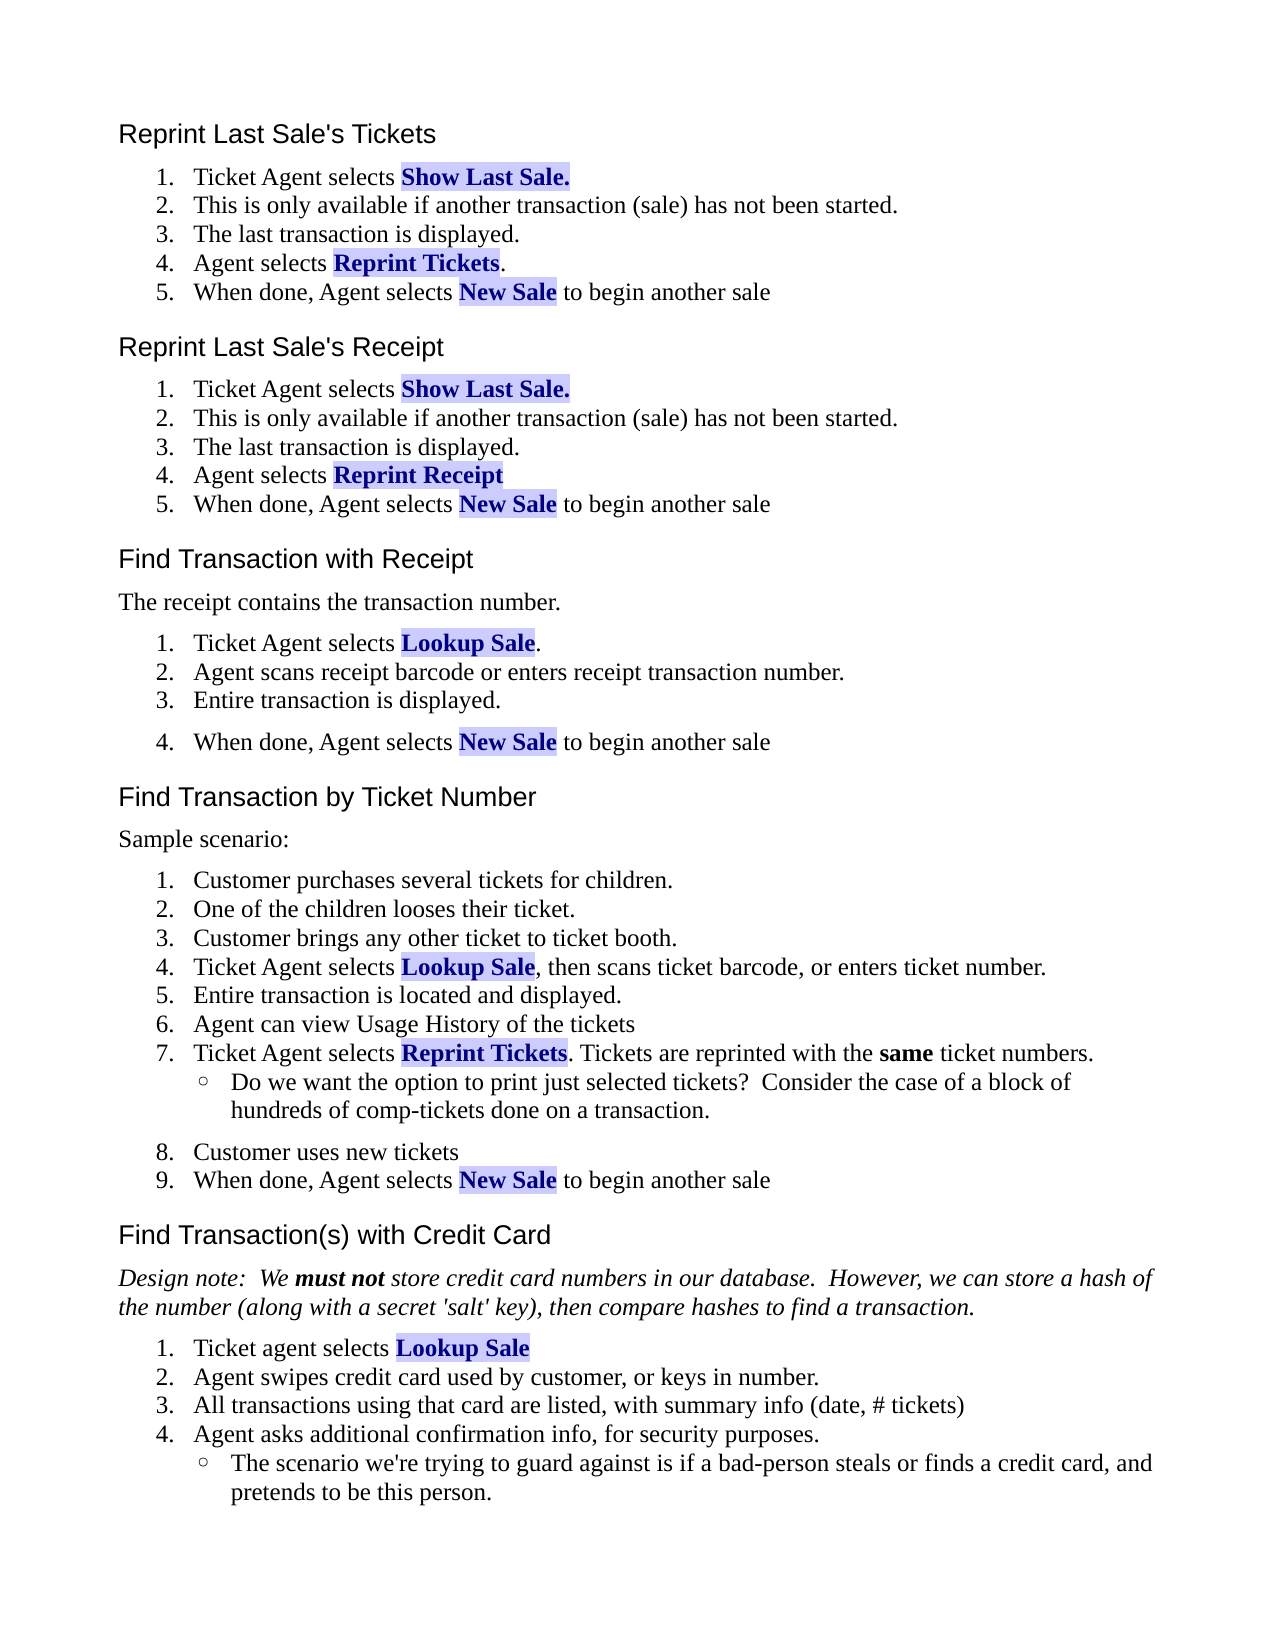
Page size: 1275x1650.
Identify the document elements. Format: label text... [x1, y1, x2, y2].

subtitle Find Transaction(s) with Credit Card [118, 1219, 1157, 1251]
list Agent selects Reprint Tickets. [156, 248, 333, 277]
list Entire transaction is located and displayed. [156, 981, 1157, 1009]
subtitle Find Transaction with Receipt [118, 543, 1157, 574]
list Ticket Agent selects Reprint Tickets. Tickets are reprinted with the same ticket numbers. [156, 1038, 401, 1067]
list Do we want the option to print just selected tickets? Consider the case of a block of hundreds of comp-tickets done on a transaction. [193, 1067, 1157, 1124]
list When done, Agent selects New Sale to begin another sale [156, 727, 459, 756]
text Sample scenario: [118, 824, 1157, 853]
list Ticket Agent selects Lookup Sale. [156, 628, 401, 657]
subtitle Reprint Last Sale's Receipt [118, 331, 1157, 362]
list One of the children looses their ticket. [156, 894, 1157, 923]
list Agent selects Reprint Tickets. [500, 248, 1157, 277]
list Agent selects Reprint Receipt [503, 461, 1157, 489]
list Ticket Agent selects Lookup Sale, then scans ticket barcode, or enters ticket number. [535, 952, 1157, 981]
list Agent scans receipt barcode or enters receipt transaction number. [156, 657, 1157, 686]
list Ticket agent selects Lookup Sale [530, 1333, 1157, 1362]
list When done, Agent selects New Sale to begin another sale [557, 727, 1157, 756]
list Customer uses new tickets [156, 1137, 1157, 1166]
list Entire transaction is displayed. [156, 686, 1157, 714]
list When done, Agent selects New Sale to begin another sale [156, 489, 459, 518]
list The scenario we're trying to guard against is if a bad-person steals or finds a credit card, and pretends to be this person. [193, 1448, 1157, 1506]
list Agent swipes credit card used by customer, or keys in number. [156, 1362, 1157, 1391]
list This is only available if another transaction (sale) has not been started. [156, 191, 1157, 219]
list Agent can view Usage History of the tickets [156, 1009, 1157, 1038]
subtitle Reprint Last Sale's Tickets [118, 118, 1157, 149]
list The last transaction is displayed. [156, 219, 1157, 248]
list Customer purchases several tickets for children. [156, 866, 1157, 894]
list Ticket agent selects Lookup Sale [156, 1333, 396, 1362]
list When done, Agent selects New Sale to begin another sale [156, 1166, 459, 1194]
list Ticket Agent selects Reprint Tickets. Tickets are reprinted with the same ticket numbers. [568, 1038, 1157, 1067]
subtitle Find Transaction by Ticket Number [118, 781, 1157, 812]
list Agent selects Reprint Receipt [156, 461, 333, 489]
list Ticket Agent selects Lookup Sale, then scans ticket barcode, or enters ticket number. [156, 952, 401, 981]
list Agent asks additional confirmation info, for security purposes. [156, 1419, 1157, 1448]
list Ticket Agent selects Show Last Sale. [156, 162, 401, 191]
list When done, Agent selects New Sale to begin another sale [156, 277, 459, 306]
list This is only available if another transaction (sale) has not been started. [156, 403, 1157, 432]
list Ticket Agent selects Show Last Sale. [570, 162, 1157, 191]
list When done, Agent selects New Sale to begin another sale [557, 489, 1157, 518]
list Ticket Agent selects Show Last Sale. [570, 374, 1157, 403]
text Design note: We must not store credit card numbers in our database. However, we can store a hash of the number (along with a secret 'salt' key), then compare hashes to find a transaction. [118, 1263, 1157, 1321]
list All transactions using that card are listed, with summary info (date, # tickets) [156, 1391, 1157, 1419]
text The receipt contains the transaction number. [118, 587, 1157, 616]
list Ticket Agent selects Lookup Sale. [535, 628, 1157, 657]
list When done, Agent selects New Sale to begin another sale [557, 277, 1157, 306]
list Ticket Agent selects Show Last Sale. [156, 374, 401, 403]
list The last transaction is displayed. [156, 432, 1157, 461]
list Customer brings any other ticket to ticket booth. [156, 923, 1157, 952]
list When done, Agent selects New Sale to begin another sale [557, 1166, 1157, 1194]
